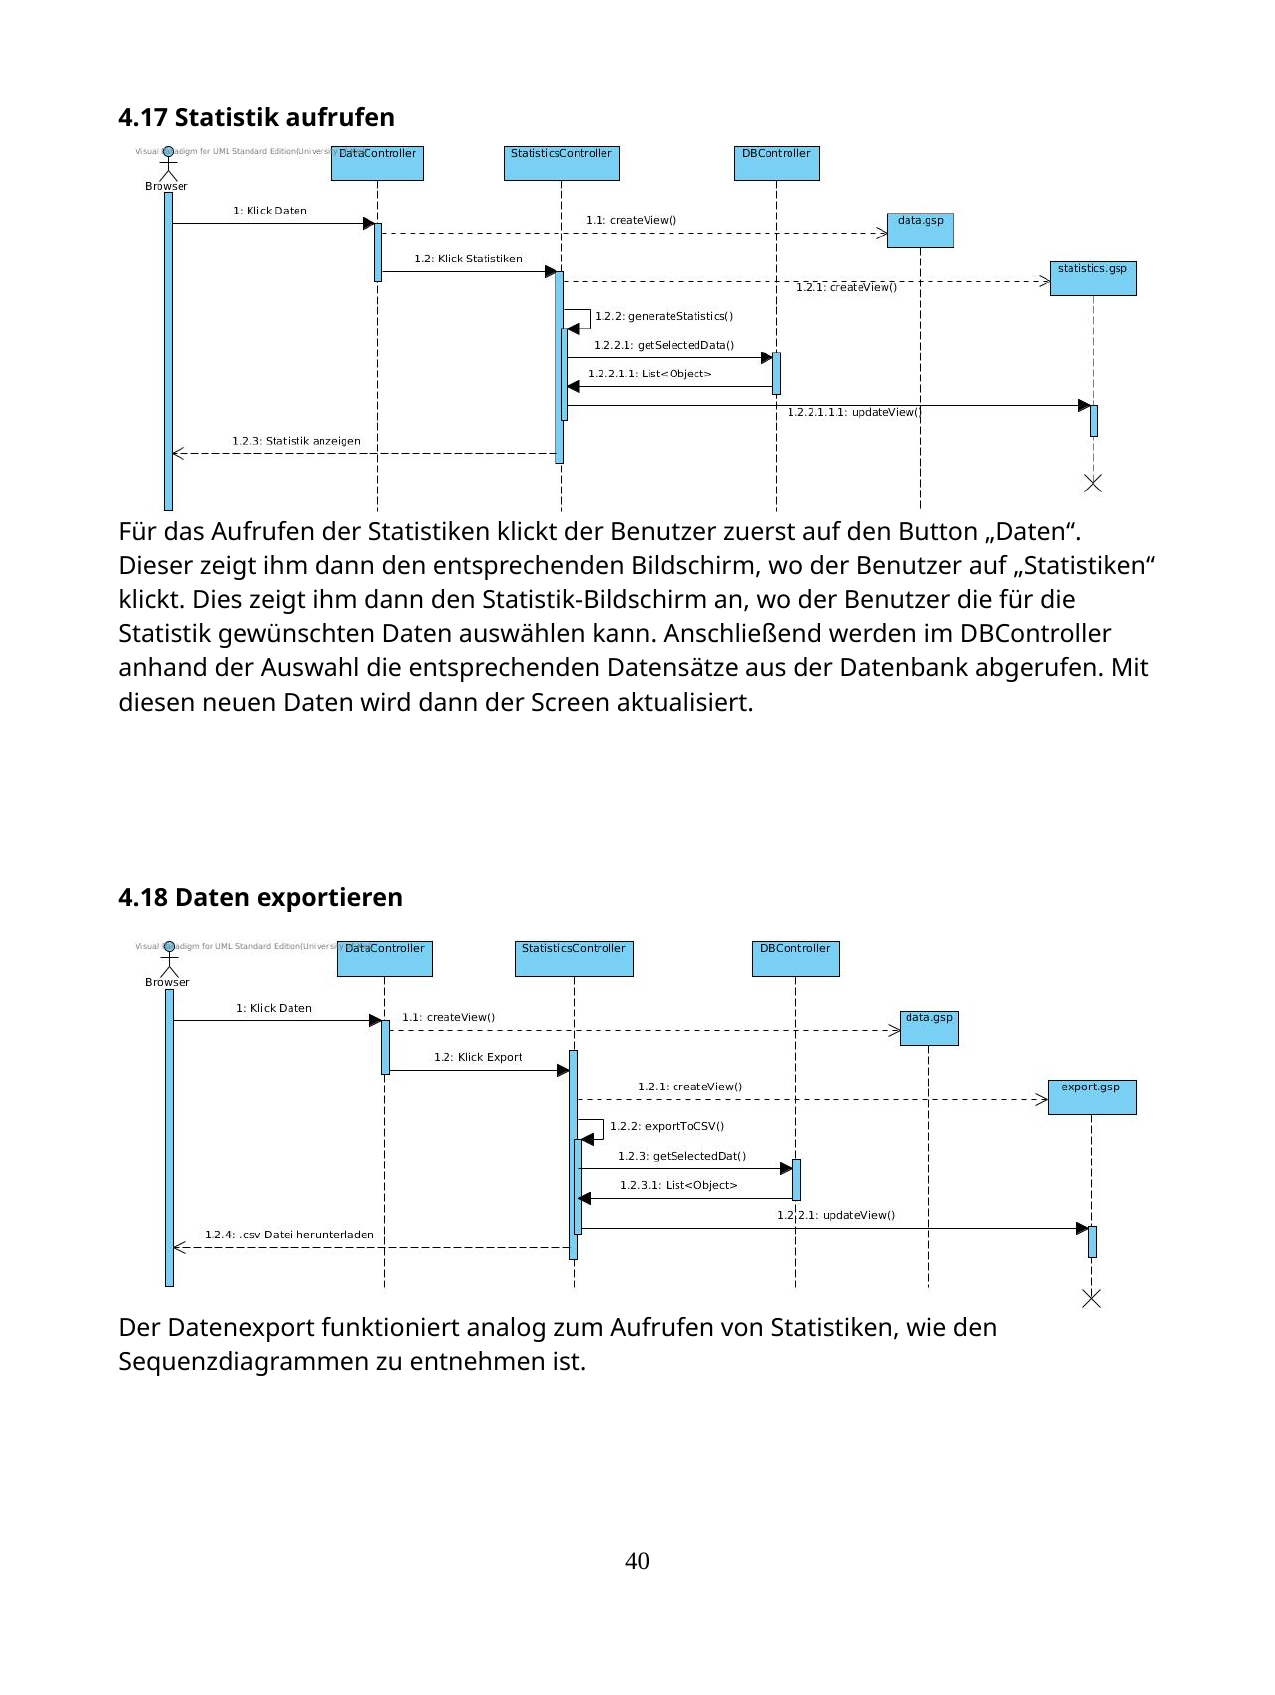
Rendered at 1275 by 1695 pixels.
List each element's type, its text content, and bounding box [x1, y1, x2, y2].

subtitle 4.18 Daten exportieren [118, 879, 1157, 913]
text Der Datenexport funktioniert analog zum Aufrufen von Statistiken, wie den Sequenzdiagrammen zu entnehmen ist. [118, 926, 1157, 1378]
text Für das Aufrufen der Statistiken klickt der Benutzer zuerst auf den Button „Daten“. Dieser zeigt ihm dann den entsprechenden Bildschirm, wo der Benutzer auf „Statistiken“ klickt. Dies zeigt ihm dann den Statistik-Bildschirm an, wo der Benutzer die für die Statistik gewünschten Daten auswählen kann. Anschließend werden im DBController anhand der Auswahl die entsprechenden Datensätze aus der Datenbank abgerufen. Mit diesen neuen Daten wird dann der Screen aktualisiert. [118, 147, 1157, 718]
subtitle 4.17 Statistik aufrufen [118, 100, 1157, 134]
